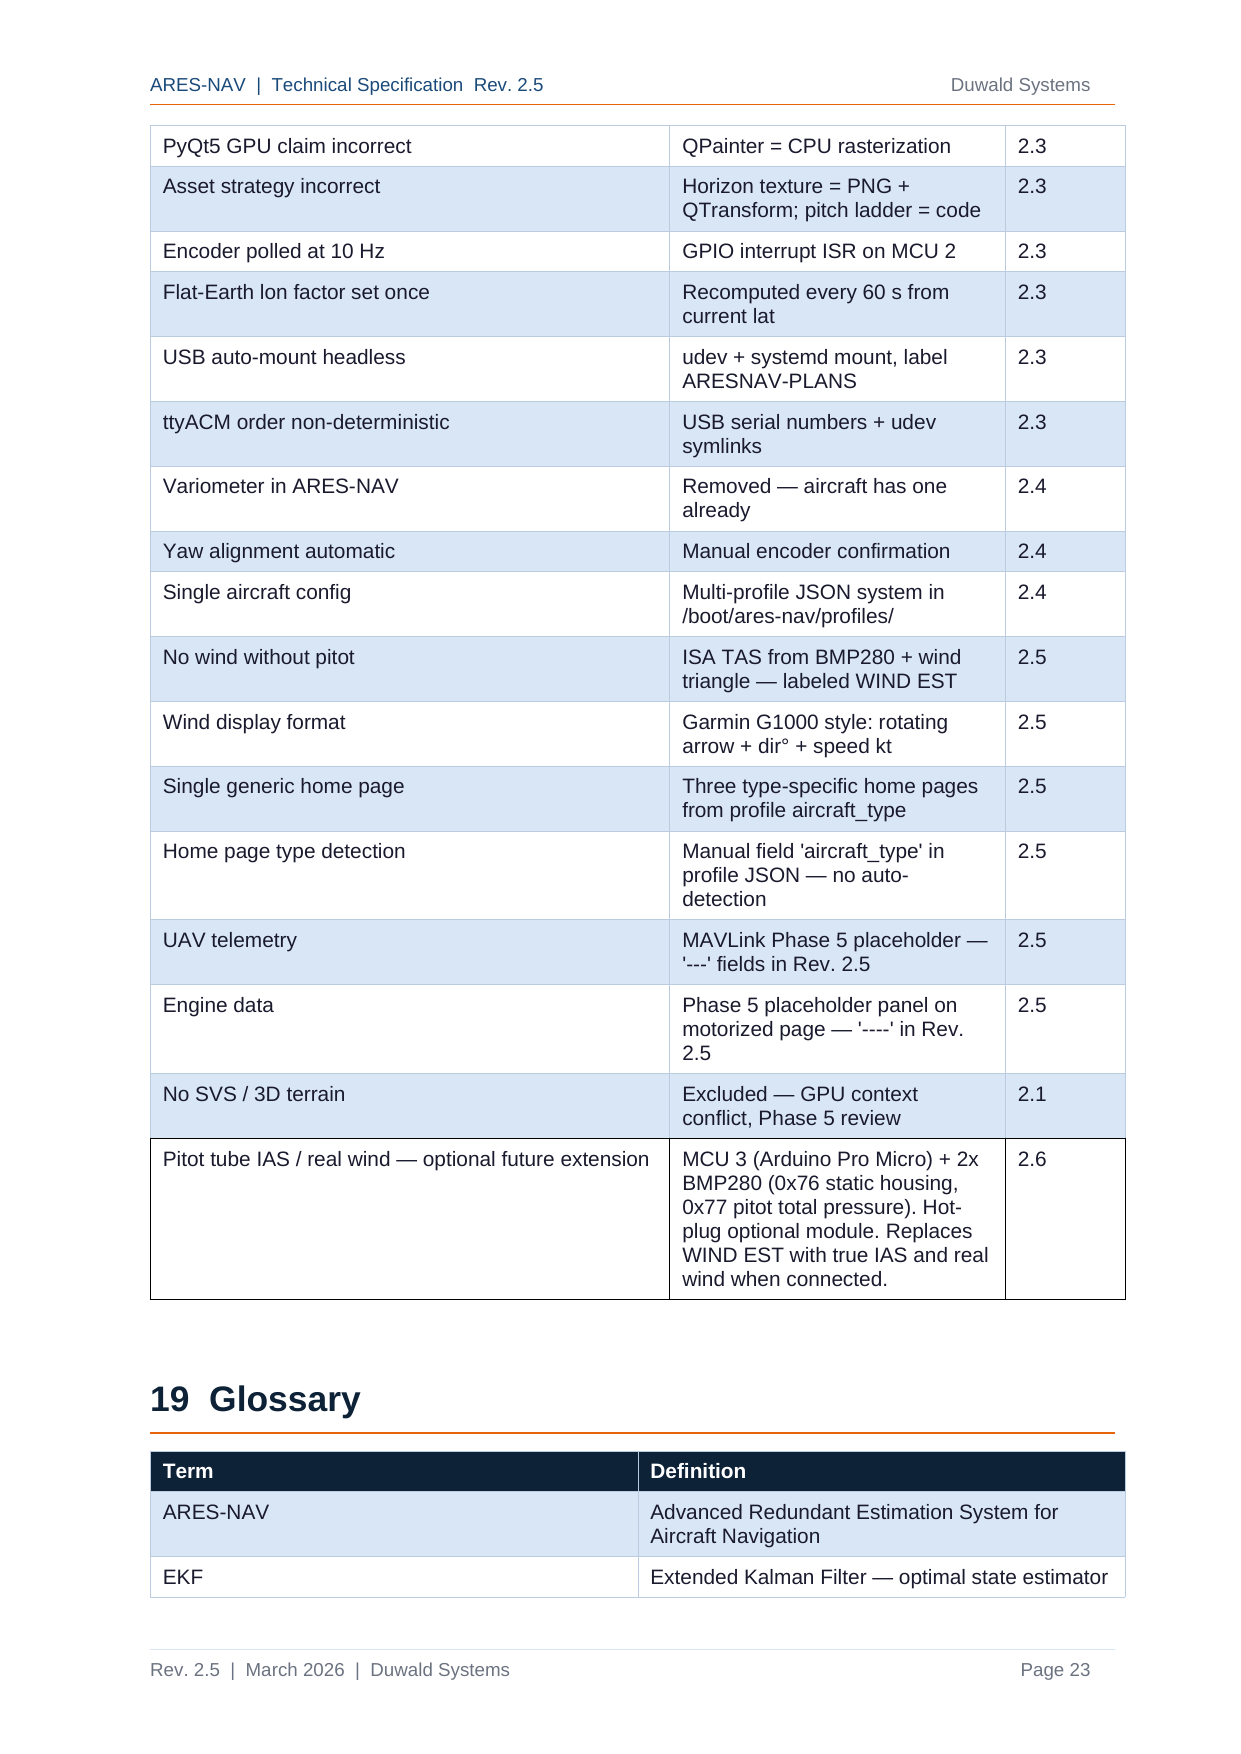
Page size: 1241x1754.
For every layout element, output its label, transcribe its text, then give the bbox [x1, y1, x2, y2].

table_cell Phase 5 placeholder panel on motorized page — '----' in Rev. 2.5 [670, 985, 1005, 1073]
table_header Term [151, 1452, 638, 1491]
table_cell Garmin G1000 style: rotating arrow + dir° + speed kt [670, 702, 1005, 766]
table_cell PyQt5 GPU claim incorrect [151, 126, 669, 166]
table_cell 2.3 [1006, 232, 1125, 271]
table_cell Manual field 'aircraft_type' in profile JSON — no auto-detection [670, 832, 1005, 919]
table_cell Encoder polled at 10 Hz [151, 232, 669, 271]
table_cell 2.6 [1006, 1139, 1125, 1299]
table_cell Yaw alignment automatic [151, 532, 669, 571]
table_cell Asset strategy incorrect [151, 167, 669, 231]
table_cell 2.4 [1006, 532, 1125, 571]
table_cell Recomputed every 60 s from current lat [670, 272, 1005, 336]
table_cell 2.3 [1006, 402, 1125, 466]
table_cell ARES-NAV [151, 1492, 638, 1556]
table_cell Removed — aircraft has one already [670, 467, 1005, 531]
table_cell No wind without pitot [151, 637, 669, 701]
table_cell MAVLink Phase 5 placeholder — '---' fields in Rev. 2.5 [670, 920, 1005, 984]
table_cell UAV telemetry [151, 920, 669, 984]
table_cell GPIO interrupt ISR on MCU 2 [670, 232, 1005, 271]
table_cell 2.3 [1006, 167, 1125, 231]
table_cell Pitot tube IAS / real wind — optional future extension [151, 1139, 669, 1299]
table_cell 2.3 [1006, 126, 1125, 166]
table_cell 2.5 [1006, 985, 1125, 1073]
table_cell Single aircraft config [151, 572, 669, 636]
table_cell Variometer in ARES-NAV [151, 467, 669, 531]
table_cell Single generic home page [151, 767, 669, 831]
table_cell 2.5 [1006, 920, 1125, 984]
table_cell 2.4 [1006, 467, 1125, 531]
table_cell Horizon texture = PNG + QTransform; pitch ladder = code [670, 167, 1005, 231]
table_cell Advanced Redundant Estimation System for Aircraft Navigation [639, 1492, 1125, 1556]
table_cell 2.5 [1006, 832, 1125, 919]
table_cell USB auto-mount headless [151, 337, 669, 401]
table_cell USB serial numbers + udev symlinks [670, 402, 1005, 466]
table_cell 2.5 [1006, 767, 1125, 831]
table_cell udev + systemd mount, label ARESNAV-PLANS [670, 337, 1005, 401]
table_cell Multi-profile JSON system in /boot/ares-nav/profiles/ [670, 572, 1005, 636]
table_cell 2.3 [1006, 337, 1125, 401]
table_cell 2.3 [1006, 272, 1125, 336]
table_cell Excluded — GPU context conflict, Phase 5 review [670, 1074, 1005, 1138]
table_cell Manual encoder confirmation [670, 532, 1005, 571]
table_cell MCU 3 (Arduino Pro Micro) + 2x BMP280 (0x76 static housing, 0x77 pitot total pressure). Hot-plug optional module. Replaces WIND EST with true IAS and real wind when connected. [670, 1139, 1005, 1299]
table_cell ttyACM order non-deterministic [151, 402, 669, 466]
subtitle 19 Glossary [150, 1379, 1115, 1432]
table_cell Wind display format [151, 702, 669, 766]
table_cell 2.5 [1006, 637, 1125, 701]
table_cell Extended Kalman Filter — optimal state estimator [639, 1557, 1125, 1597]
table_cell No SVS / 3D terrain [151, 1074, 669, 1138]
table_cell Engine data [151, 985, 669, 1073]
table_cell 2.4 [1006, 572, 1125, 636]
table_cell Three type-specific home pages from profile aircraft_type [670, 767, 1005, 831]
table_cell QPainter = CPU rasterization [670, 126, 1005, 166]
table_cell 2.1 [1006, 1074, 1125, 1138]
table_cell ISA TAS from BMP280 + wind triangle — labeled WIND EST [670, 637, 1005, 701]
table_cell 2.5 [1006, 702, 1125, 766]
table_cell Flat-Earth lon factor set once [151, 272, 669, 336]
table_header Definition [639, 1452, 1125, 1491]
table_cell Home page type detection [151, 832, 669, 919]
table_cell EKF [151, 1557, 638, 1597]
